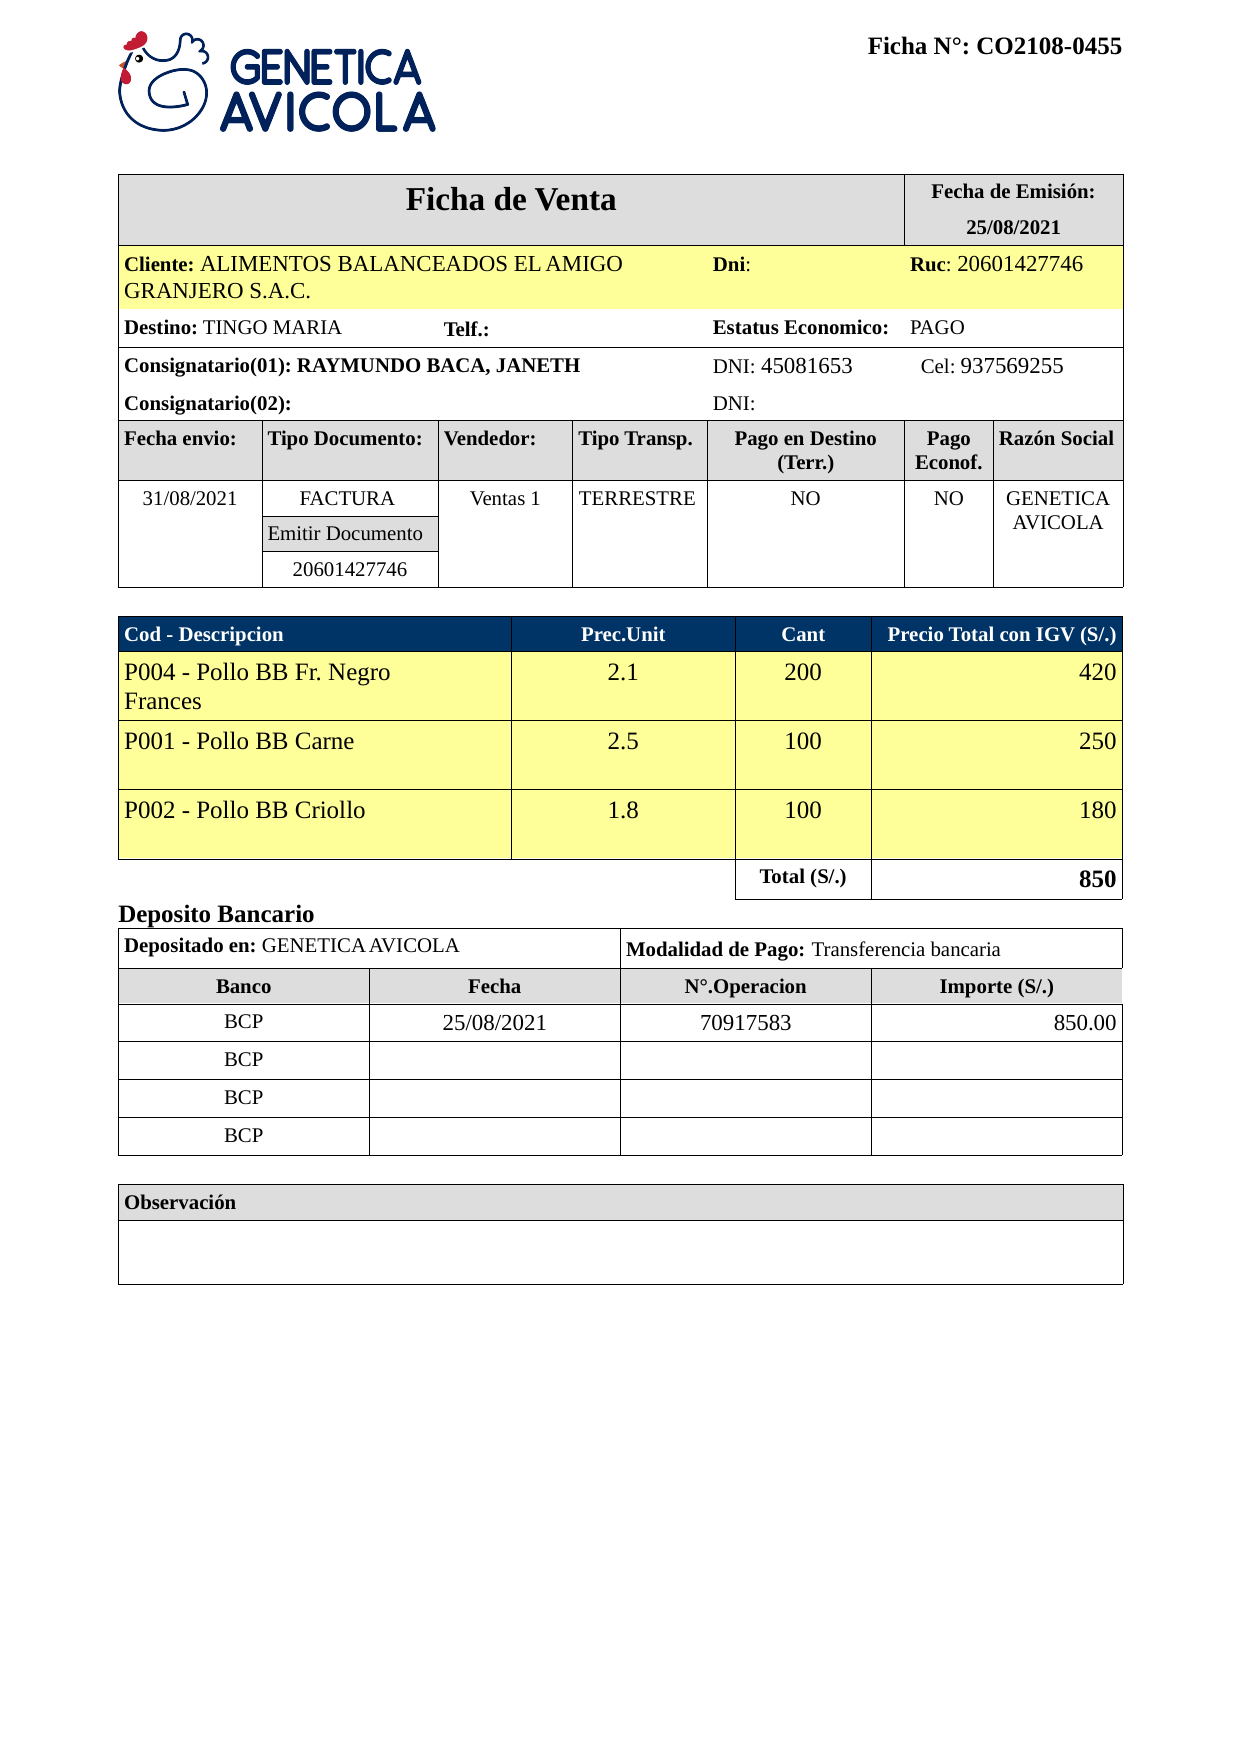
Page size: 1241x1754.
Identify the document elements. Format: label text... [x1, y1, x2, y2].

table_cell P002 - Pollo BB Criollo [119, 790, 511, 858]
table_cell Dni: [707, 246, 904, 309]
table_cell [119, 1221, 1123, 1284]
table_cell NO [708, 481, 904, 587]
table_cell [872, 1080, 1122, 1117]
table_header Depositado en: GENETICA AVICOLA [119, 929, 620, 968]
table_cell BCP [119, 1080, 369, 1117]
table_cell N°.Operacion [621, 969, 871, 1003]
table_cell [621, 1118, 871, 1155]
table_cell Ventas 1 [439, 481, 572, 587]
table_cell P004 - Pollo BB Fr. Negro Frances [119, 652, 511, 720]
table_cell NO [905, 481, 993, 587]
table_cell [621, 1080, 871, 1117]
table_cell Importe (S/.) [872, 969, 1122, 1003]
table_cell [621, 1042, 871, 1079]
table_cell 420 [872, 652, 1122, 720]
table_cell PAGO [904, 309, 1123, 347]
table_cell [872, 1118, 1122, 1155]
table_header Prec.Unit [512, 617, 735, 651]
table_cell [370, 1042, 620, 1079]
table_cell Tipo Documento: [263, 421, 438, 480]
table_cell Destino: TINGO MARIA [119, 309, 438, 347]
table_cell GENETICA AVICOLA [994, 481, 1123, 587]
table_cell DNI: [707, 385, 1123, 420]
table_cell Razón Social [994, 421, 1123, 480]
table_header Observación [119, 1185, 1123, 1220]
table_cell 25/08/2021 [905, 209, 1123, 245]
table_cell 31/08/2021 [119, 481, 262, 587]
table_cell Pago en Destino (Terr.) [708, 421, 904, 480]
table_cell [872, 1042, 1122, 1079]
picture [118, 31, 436, 132]
table_header Ficha de Venta [119, 175, 904, 245]
table_cell 100 [736, 790, 871, 858]
table_cell [118, 860, 511, 899]
table_cell Emitir Documento [263, 517, 438, 551]
table_cell Total (S/.) [736, 860, 871, 899]
table_cell Consignatario(01): RAYMUNDO BACA, JANETH [119, 348, 707, 385]
table_header Cant [736, 617, 871, 651]
table_cell Vendedor: [439, 421, 572, 480]
table_cell Ruc: 20601427746 [904, 246, 1123, 309]
table_cell Telf.: [438, 309, 707, 347]
table_cell 250 [872, 721, 1122, 789]
table_cell BCP [119, 1118, 369, 1155]
table_cell Fecha envio: [119, 421, 262, 480]
table_cell 100 [736, 721, 871, 789]
table_cell TERRESTRE [573, 481, 707, 587]
table_cell 850 [872, 860, 1122, 899]
table_cell [370, 1118, 620, 1155]
table_header Precio Total con IGV (S/.) [872, 617, 1122, 651]
table_cell Tipo Transp. [573, 421, 707, 480]
text Deposito Bancario [118, 899, 1122, 928]
table_cell BCP [119, 1042, 369, 1079]
table_cell Cel: 937569255 [915, 348, 1123, 385]
table_header Modalidad de Pago: Transferencia bancaria [621, 929, 1122, 968]
table_cell 180 [872, 790, 1122, 858]
table_cell Fecha [370, 969, 620, 1003]
table_header Fecha de Emisión: [905, 175, 1123, 209]
table_cell 1.8 [512, 790, 735, 858]
table_cell [370, 1080, 620, 1117]
table_cell 2.1 [512, 652, 735, 720]
table_cell Estatus Economico: [707, 309, 904, 347]
table_cell Pago Econof. [905, 421, 993, 480]
table_cell 850.00 [872, 1005, 1122, 1041]
table_cell 70917583 [621, 1005, 871, 1041]
table_cell 2.5 [512, 721, 735, 789]
table_cell P001 - Pollo BB Carne [119, 721, 511, 789]
table_cell Banco [119, 969, 369, 1003]
table_header Cod - Descripcion [119, 617, 511, 651]
table_cell FACTURA [263, 481, 438, 516]
table_cell [511, 860, 735, 899]
table_cell 20601427746 [263, 552, 438, 587]
table_cell 200 [736, 652, 871, 720]
table_cell BCP [119, 1005, 369, 1041]
table_cell DNI: 45081653 [707, 348, 915, 385]
table_cell Cliente: ALIMENTOS BALANCEADOS EL AMIGO GRANJERO S.A.C. [119, 246, 707, 309]
table_cell Consignatario(02): [119, 385, 707, 420]
table_cell 25/08/2021 [370, 1005, 620, 1041]
